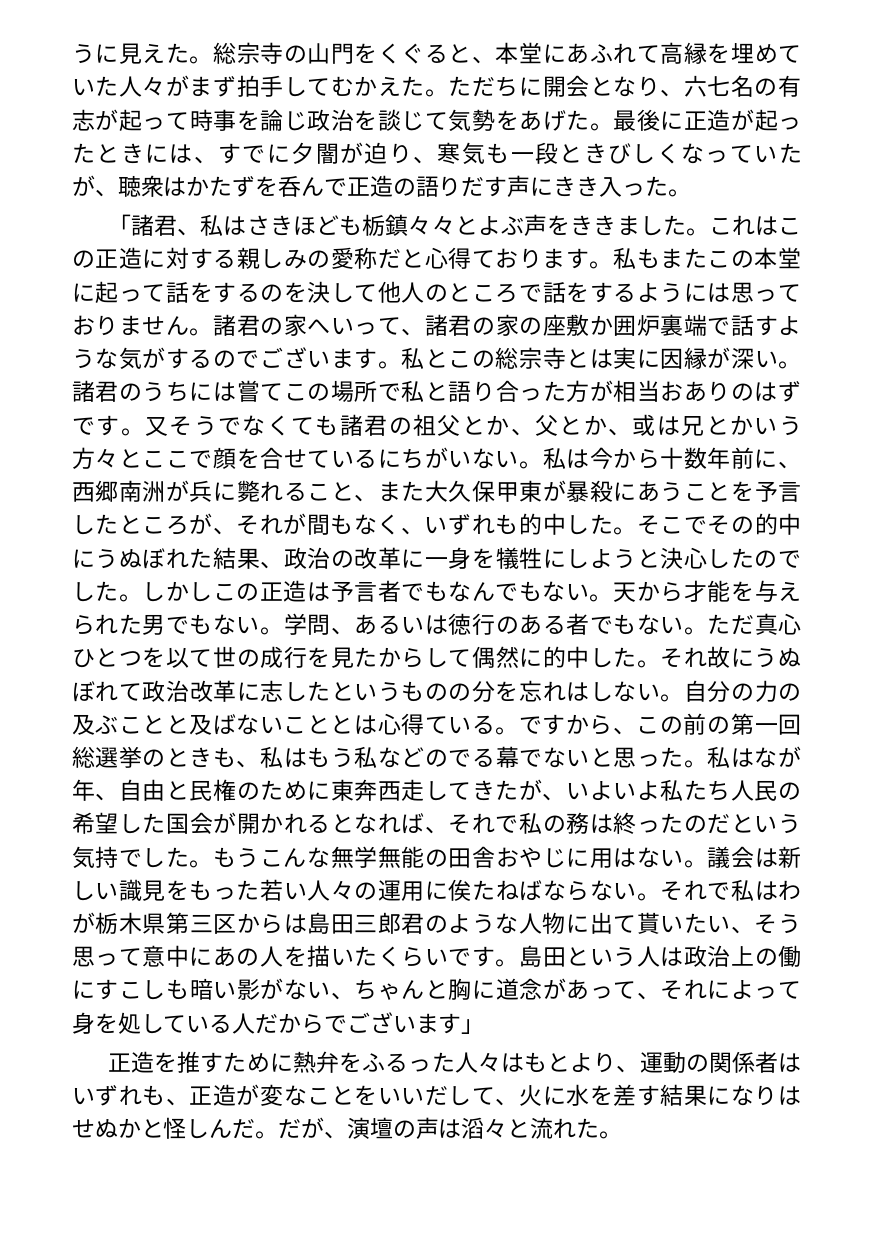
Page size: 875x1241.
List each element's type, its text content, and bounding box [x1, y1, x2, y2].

text 「諸君、私はさきほども栃鎮々々とよぶ声をききました。これはこの正造に対する親しみの愛称だと心得ております。私もまたこの本堂に起って話をするのを決して他人のところで話をするようには思っておりません。諸君の家へいって、諸君の家の座敷か囲炉裏端で話すような気がするのでございます。私とこの総宗寺とは実に因縁が深い。諸君のうちには嘗てこの場所で私と語り合った方が相当おありのはずです。又そうでなくても諸君の祖父とか、父とか、或は兄とかいう方々とここで顔を合せているにちがいない。私は今から十数年前に、西郷南洲が兵に斃れること、また大久保甲東が暴殺にあうことを予言したところが、それが間もなく、いずれも的中した。そこでその的中にうぬぼれた結果、政治の改革に一身を犠牲にしようと決心したのでした。しかしこの正造は予言者でもなんでもない。天から才能を与えられた男でもない。学問、あるいは徳行のある者でもない。ただ真心ひとつを以て世の成行を見たからして偶然に的中した。それ故にうぬぼれて政治改革に志したというものの分を忘れはしない。自分の力の及ぶことと及ばないこととは心得ている。ですから、この前の第一回総選挙のときも、私はもう私などのでる幕でないと思った。私はなが年、自由と民権のために東奔西走してきたが、いよいよ私たち人民の希望した国会が開かれるとなれば、それで私の務は終ったのだという気持でした。もうこんな無学無能の田舎おやじに用はない。議会は新しい識見をもった若い人々の運用に俟たねばならない。それで私はわが栃木県第三区からは島田三郎君のような人物に出て貰いたい、そう思って意中にあの人を描いたくらいです。島田という人は政治上の働にすこしも暗い影がない、ちゃんと胸に道念があって、それによって身を処している人だからでございます」 [72, 208, 802, 1039]
text 正造を推すために熱弁をふるった人々はもとより、運動の関係者はいずれも、正造が変なことをいいだして、火に水を差す結果になりはせぬかと怪しんだ。だが、演壇の声は滔々と流れた。 [72, 1045, 802, 1144]
text うに見えた。総宗寺の山門をくぐると、本堂にあふれて高縁を埋めていた人々がまず拍手してむかえた。ただちに開会となり、六七名の有志が起って時事を論じ政治を談じて気勢をあげた。最後に正造が起ったときには、すでに夕闇が迫り、寒気も一段ときびしくなっていたが、聴衆はかたずを呑んで正造の語りだす声にきき入った。 [72, 36, 802, 202]
